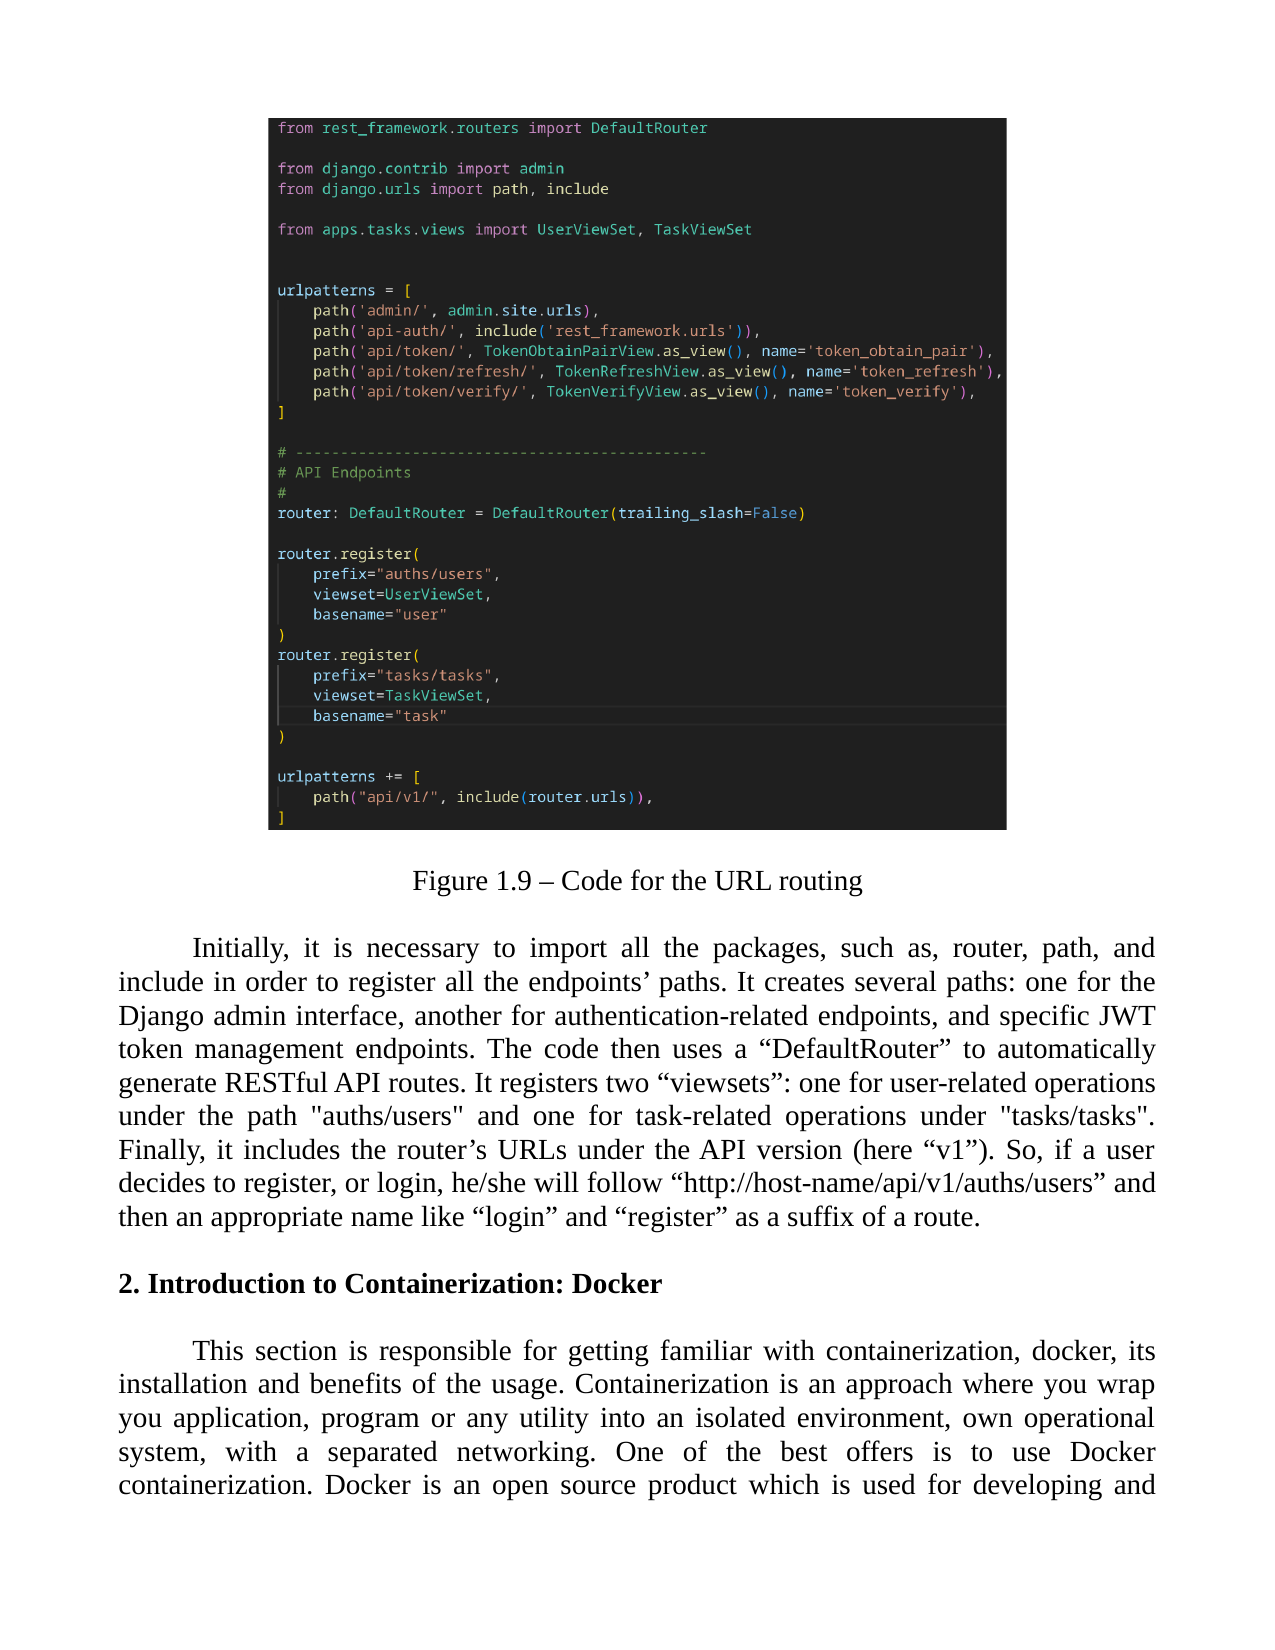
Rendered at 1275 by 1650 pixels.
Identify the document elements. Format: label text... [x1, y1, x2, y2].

picture [268, 118, 1007, 830]
text Initially, it is necessary to import all the packages, such as, router, path, and include in order to register all the endpoints’ paths. It creates several paths: one for the Django admin interface, another for authentication-related endpoints, and specific JWT token management endpoints. The code then uses a “DefaultRouter” to automatically generate RESTful API routes. It registers two “viewsets”: one for user-related operations under the path "auths/users" and one for task-related operations under "tasks/tasks". Finally, it includes the router’s URLs under the API version (here “v1”). So, if a user decides to register, or login, he/she will follow “http://host-name/api/v1/auths/users” and then an appropriate name like “login” and “register” as a suffix of a route. [118, 931, 1157, 1232]
text 2. Introduction to Containerization: Docker [118, 1266, 1157, 1299]
text Figure 1.9 – Code for the URL routing [118, 863, 1157, 897]
text This section is responsible for getting familiar with containerization, docker, its installation and benefits of the usage. Containerization is an approach where you wrap you application, program or any utility into an isolated environment, own operational system, with a separated networking. One of the best offers is to use Docker containerization. Docker is an open source product which is used for developing and [118, 1333, 1157, 1501]
